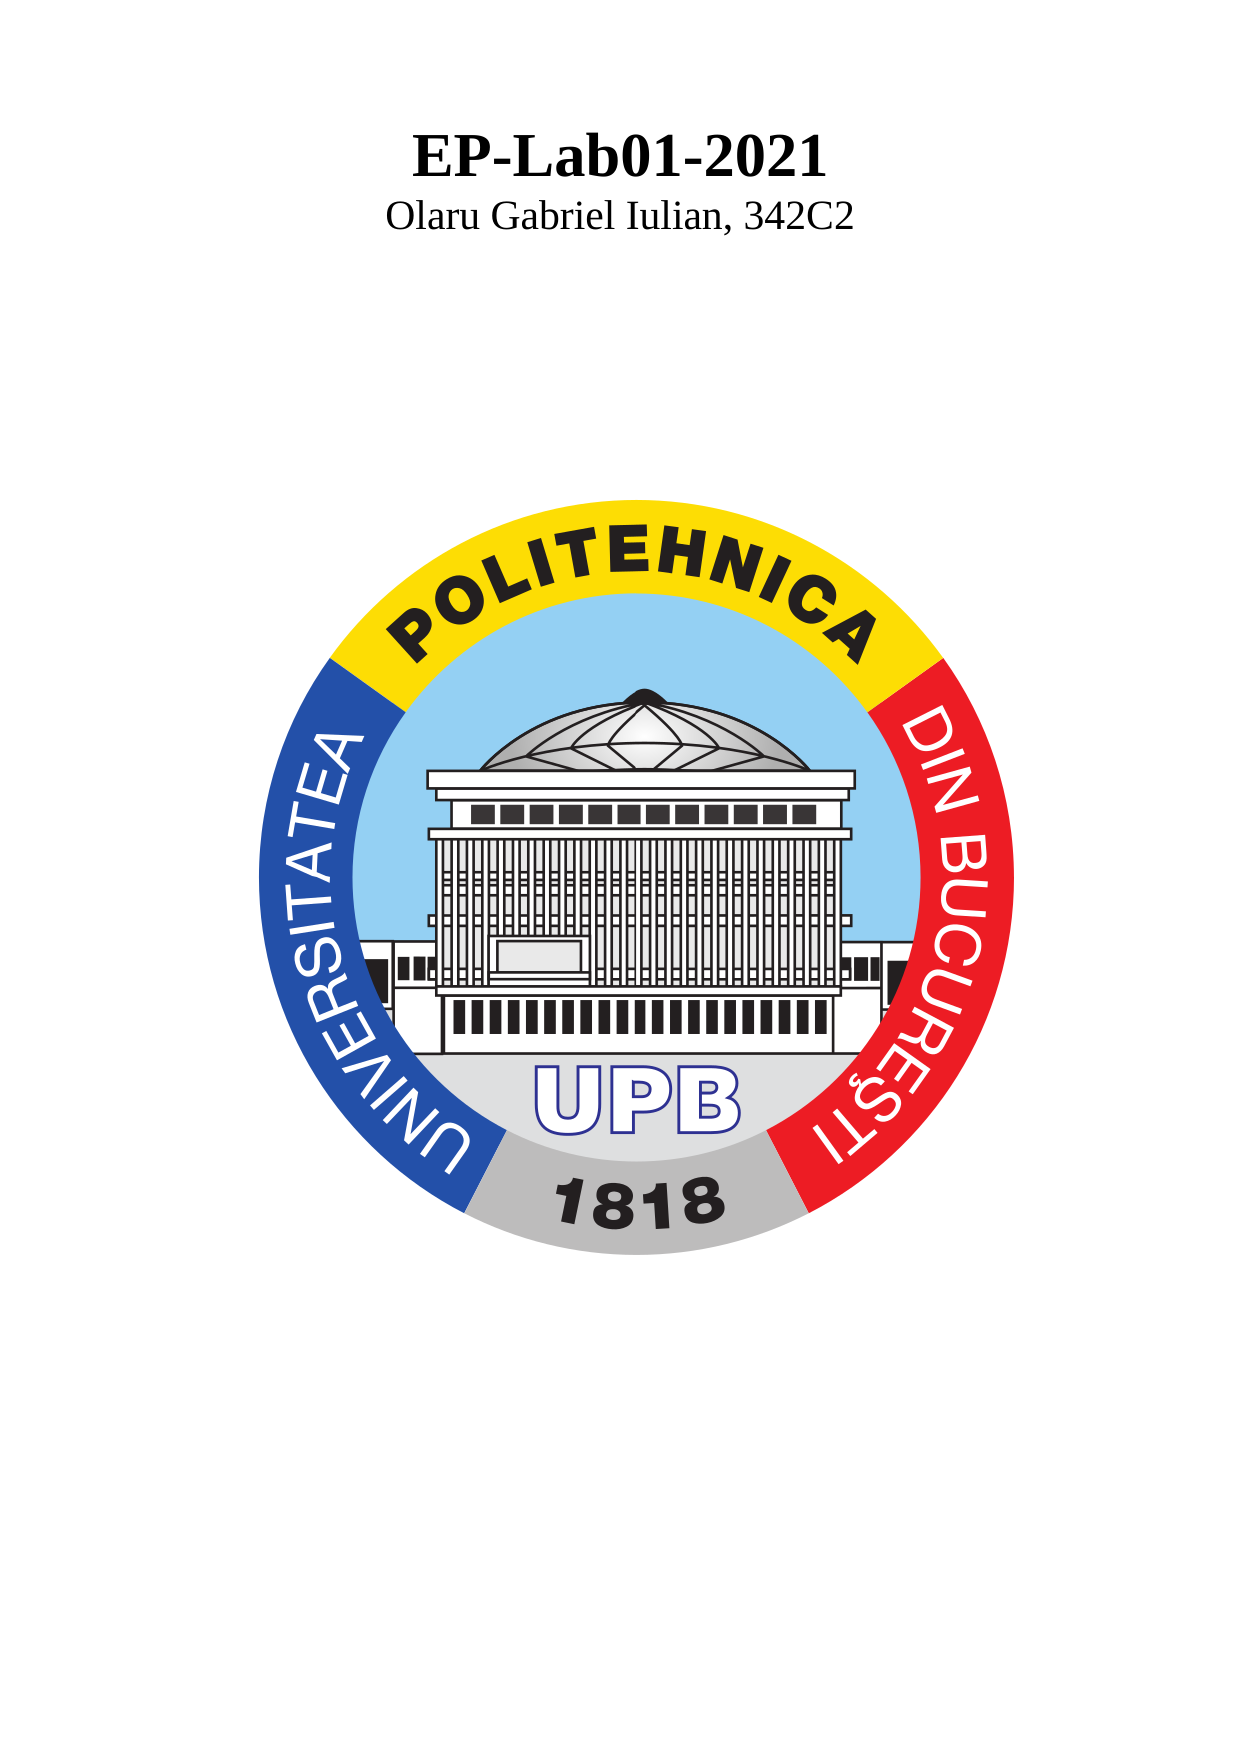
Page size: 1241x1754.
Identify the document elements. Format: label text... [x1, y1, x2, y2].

picture [253, 494, 1018, 1260]
text Olaru Gabriel Iulian, 342C2 [118, 190, 1122, 238]
text EP-Lab01-2021 [118, 118, 1122, 190]
